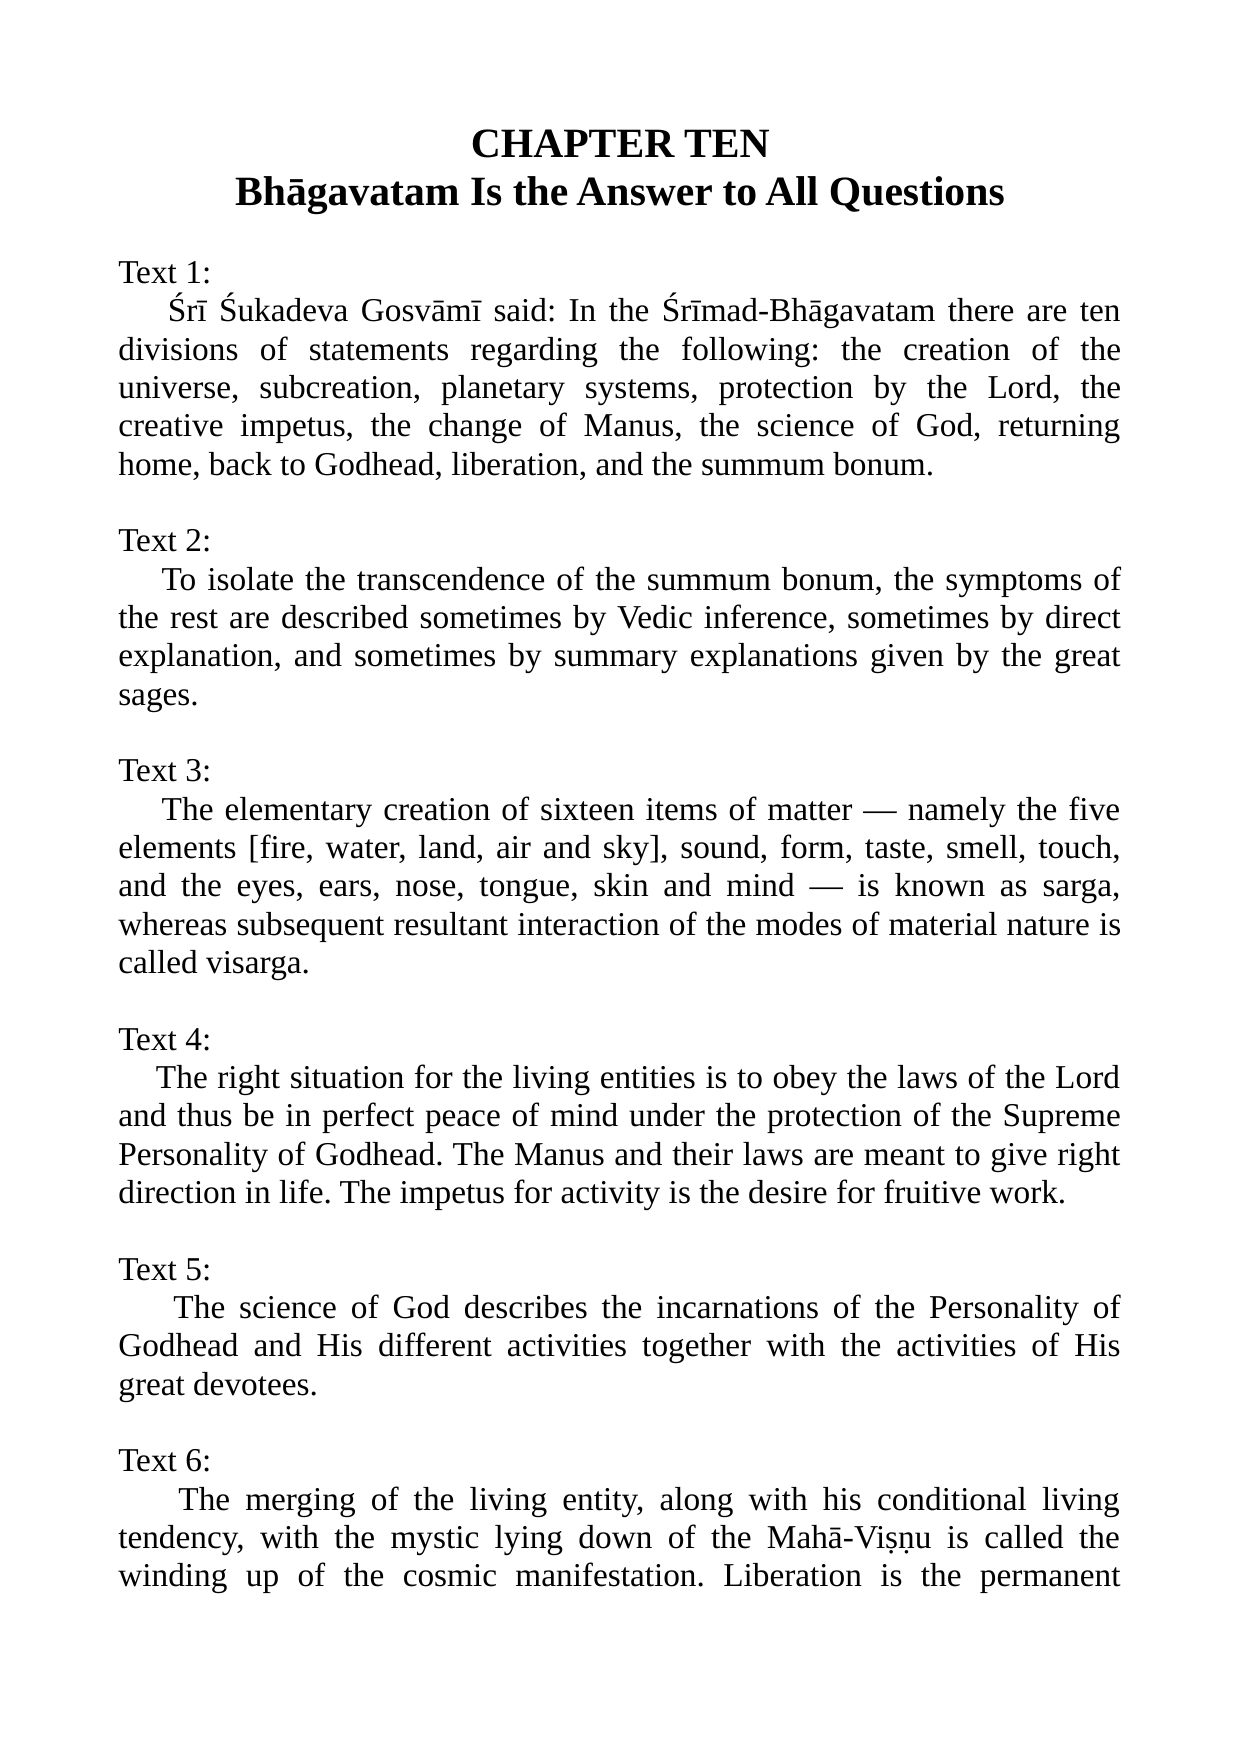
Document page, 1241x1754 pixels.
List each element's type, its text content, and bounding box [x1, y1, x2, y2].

text Text 1: [118, 252, 1122, 291]
text Śrī Śukadeva Gosvāmī said: In the Śrīmad-Bhāgavatam there are ten divisions of statements regarding the following: the creation of the universe, subcreation, planetary systems, protection by the Lord, the creative impetus, the change of Manus, the science of God, returning home, back to Godhead, liberation, and the summum bonum. [118, 291, 1122, 482]
text Text 4: [118, 1019, 1122, 1057]
text The merging of the living entity, along with his conditional living tendency, with the mystic lying down of the Mahā-Viṣṇu is called the winding up of the cosmic manifestation. Liberation is the permanent [118, 1479, 1122, 1594]
text The science of God describes the incarnations of the Personality of Godhead and His different activities together with the activities of His great devotees. [118, 1287, 1122, 1402]
text Text 6: [118, 1441, 1122, 1479]
text The right situation for the living entities is to obey the laws of the Lord and thus be in perfect peace of mind under the protection of the Supreme Personality of Godhead. The Manus and their laws are meant to give right direction in life. The impetus for activity is the desire for fruitive work. [118, 1057, 1122, 1211]
text Bhāgavatam Is the Answer to All Questions [118, 166, 1122, 214]
text Text 5: [118, 1249, 1122, 1287]
text Text 2: [118, 521, 1122, 559]
text CHAPTER TEN [118, 118, 1122, 166]
text The elementary creation of sixteen items of matter — namely the five elements [fire, water, land, air and sky], sound, form, taste, smell, touch, and the eyes, ears, nose, tongue, skin and mind — is known as sarga, whereas subsequent resultant interaction of the modes of material nature is called visarga. [118, 789, 1122, 981]
text Text 3: [118, 751, 1122, 789]
text To isolate the transcendence of the summum bonum, the symptoms of the rest are described sometimes by Vedic inference, sometimes by direct explanation, and sometimes by summary explanations given by the great sages. [118, 559, 1122, 712]
